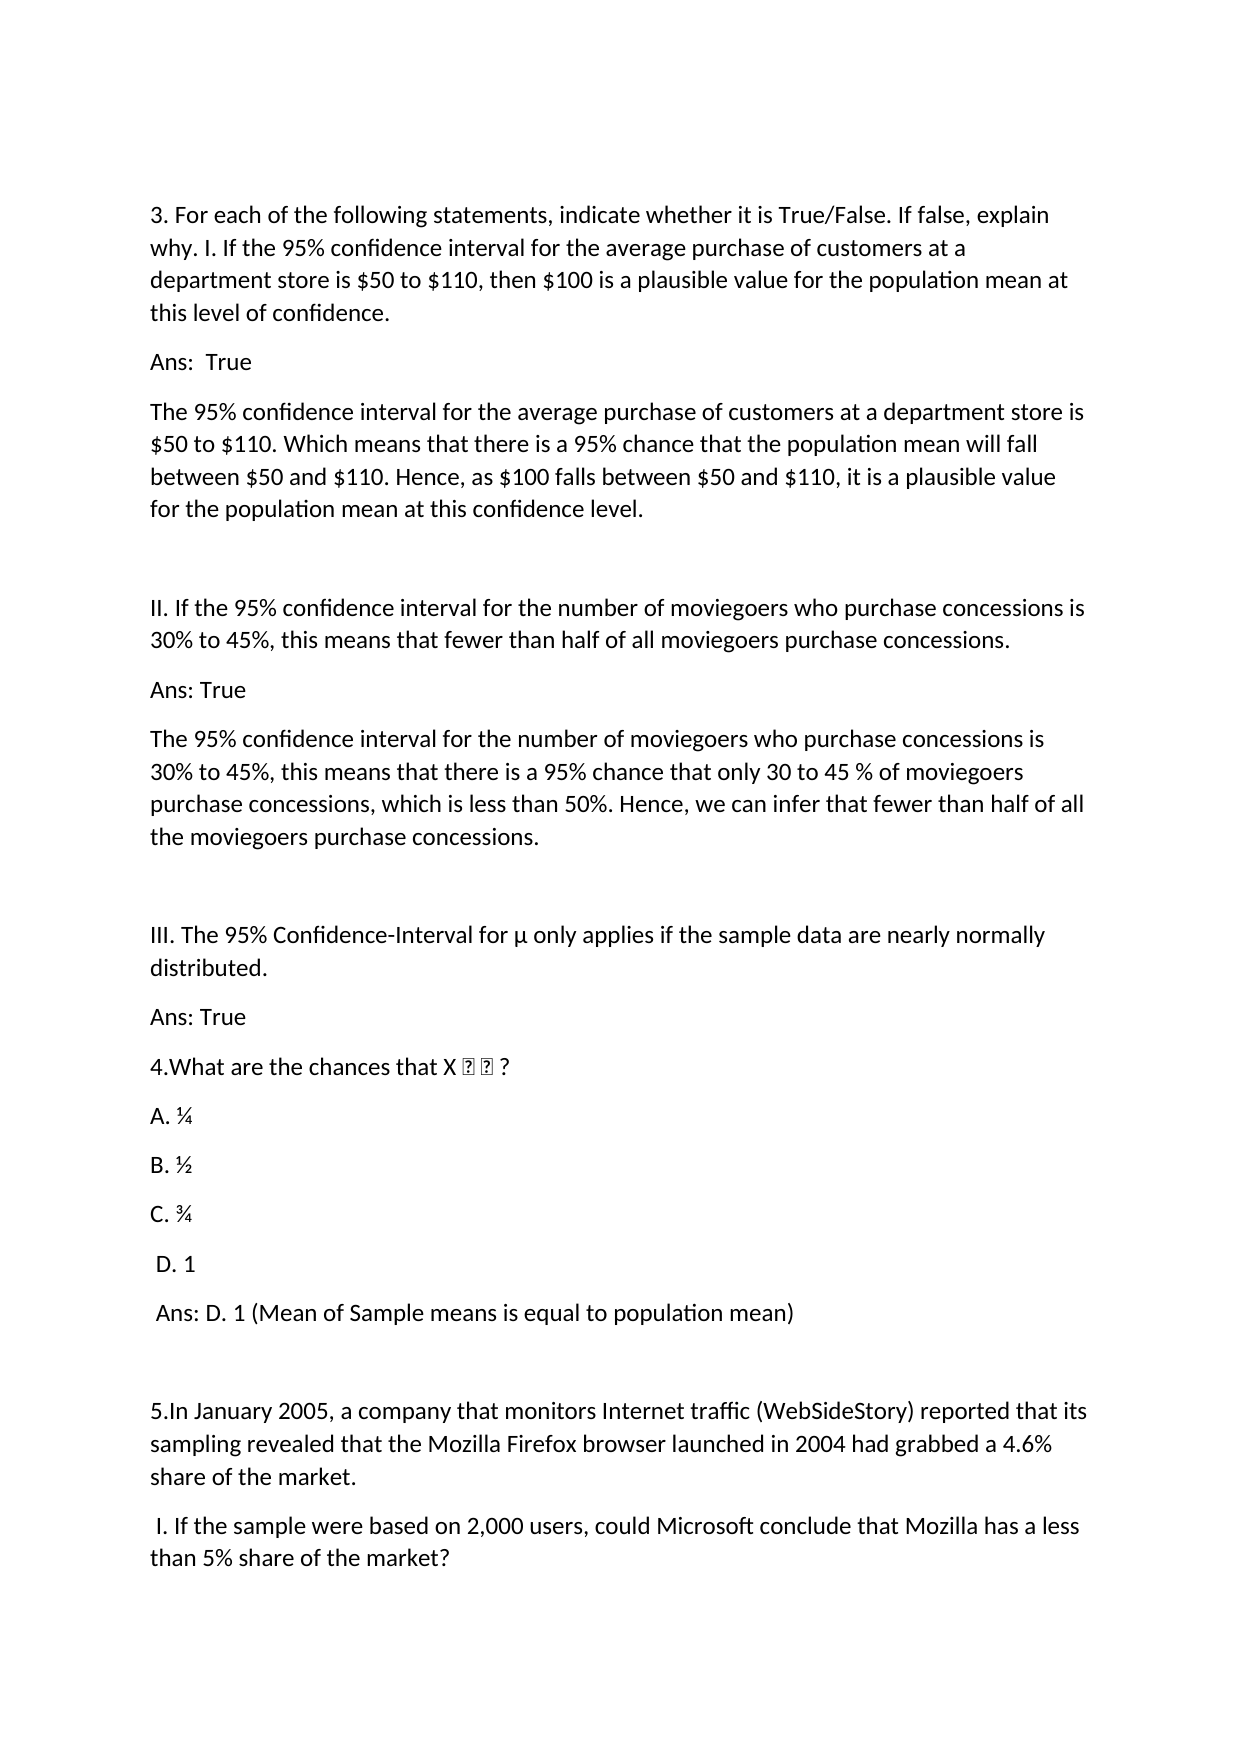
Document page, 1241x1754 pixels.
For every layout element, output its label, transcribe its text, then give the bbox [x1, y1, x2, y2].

text The 95% confidence interval for the average purchase of customers at a department store is $50 to $110. Which means that there is a 95% chance that the population mean will fall between $50 and $110. Hence, as $100 falls between $50 and $110, it is a plausible value for the population mean at this confidence level. [150, 396, 1090, 524]
text Ans: D. 1 (Mean of Sample means is equal to population mean) [150, 1297, 1090, 1327]
text II. If the 95% confidence interval for the number of moviegoers who purchase concessions is 30% to 45%, this means that fewer than half of all moviegoers purchase concessions. [150, 592, 1090, 655]
text C. ¾ [150, 1198, 1090, 1229]
text 3. For each of the following statements, indicate whether it is True/False. If false, explain why. I. If the 95% confidence interval for the average purchase of customers at a department store is $50 to $110, then $100 is a plausible value for the population mean at this level of confidence. [150, 199, 1090, 328]
text Ans: True [150, 1001, 1090, 1032]
text A. ¼ [150, 1100, 1090, 1130]
text III. The 95% Confidence-Interval for μ only applies if the sample data are nearly normally distributed. [150, 919, 1090, 983]
text The 95% confidence interval for the number of moviegoers who purchase concessions is 30% to 45%, this means that there is a 95% chance that only 30 to 45 % of moviegoers purchase concessions, which is less than 50%. Hence, we can infer that fewer than half of all the moviegoers purchase concessions. [150, 723, 1090, 851]
text 5.In January 2005, a company that monitors Internet traffic (WebSideStory) reported that its sampling revealed that the Mozilla Firefox browser launched in 2004 had grabbed a 4.6% share of the market. [150, 1396, 1090, 1491]
text 4.What are the chances that X   ? [150, 1051, 1090, 1081]
text Ans: True [150, 674, 1090, 704]
text Ans: True [150, 346, 1090, 377]
text I. If the sample were based on 2,000 users, could Microsoft conclude that Mozilla has a less than 5% share of the market? [150, 1510, 1090, 1573]
text B. ½ [150, 1149, 1090, 1180]
text D. 1 [150, 1248, 1090, 1278]
